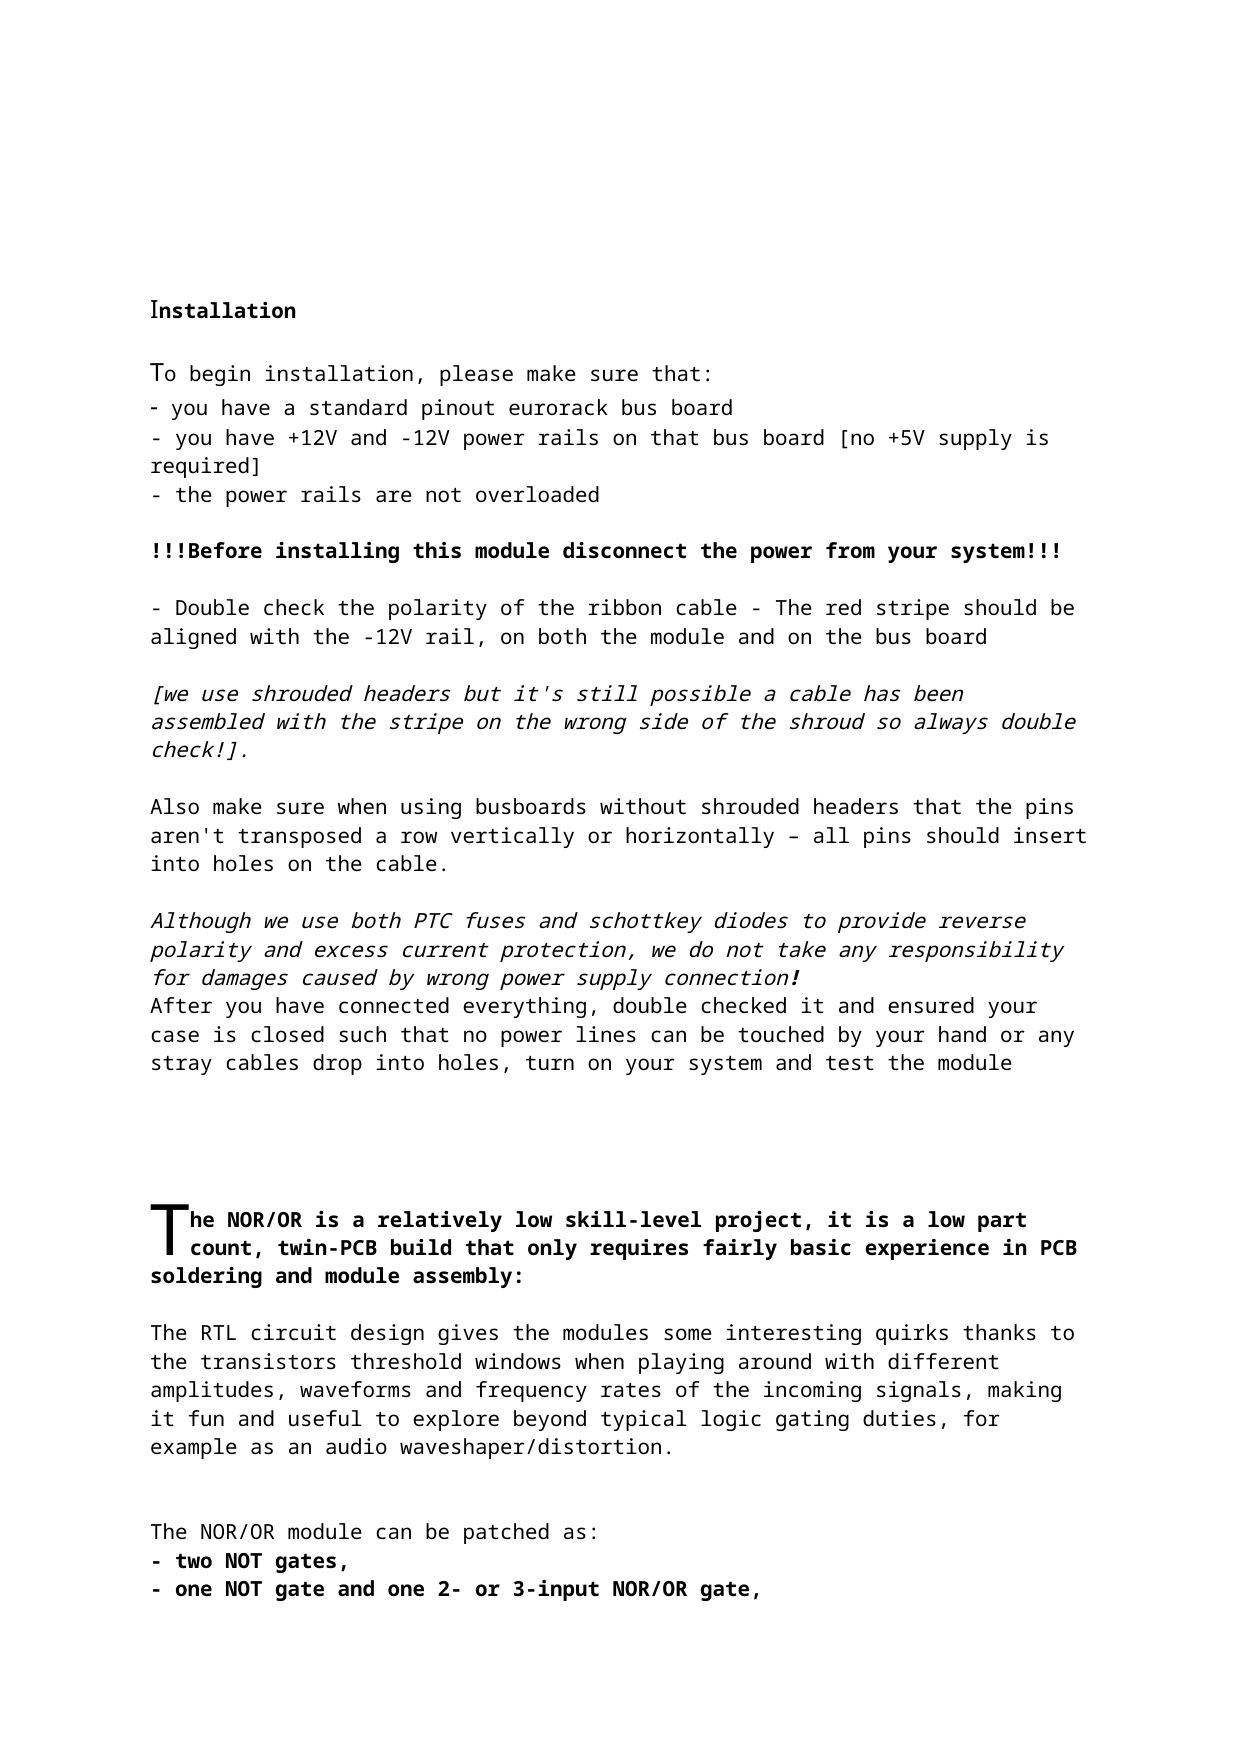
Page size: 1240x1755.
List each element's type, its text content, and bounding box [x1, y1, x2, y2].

text Also make sure when using busboards without shrouded headers that the pins aren't transposed a row vertically or horizontally – all pins should insert into holes on the cable. [150, 792, 1089, 878]
text The NOR/OR is a relatively low skill-level project, it is a low part count, twin-PCB build that only requires fairly basic experience in PCB soldering and module assembly: [150, 1205, 1089, 1290]
text [we use shrouded headers but it's still possible a cable has been assembled with the stripe on the wrong side of the shroud so always double check!]. [150, 679, 1089, 764]
text The RTL circuit design gives the modules some interesting quirks thanks to the transistors threshold windows when playing around with different amplitudes, waveforms and frequency rates of the incoming signals, making it fun and useful to explore beyond typical logic gating duties, for example as an audio waveshaper/distortion. [150, 1318, 1089, 1461]
text The NOR/OR module can be patched as: [150, 1517, 1089, 1546]
text - one NOT gate and one 2- or 3-input NOR/OR gate, [150, 1574, 1089, 1603]
text !!!Before installing this module disconnect the power from your system!!! [150, 537, 1089, 565]
text - you have a standard pinout eurorack bus board [150, 389, 1089, 423]
text - two NOT gates, [150, 1546, 1089, 1574]
text - the power rails are not overloaded [150, 480, 1089, 508]
text Installation [150, 292, 1089, 326]
text Although we use both PTC fuses and schottkey diodes to provide reverse polarity and excess current protection, we do not take any responsibility for damages caused by wrong power supply connection! [150, 906, 1089, 992]
text - you have +12V and -12V power rails on that bus board [no +5V supply is required] [150, 423, 1089, 480]
text - Double check the polarity of the ribbon cable - The red stripe should be aligned with the -12V rail, on both the module and on the bus board [150, 593, 1089, 650]
text After you have connected everything, double checked it and ensured your case is closed such that no power lines can be touched by your hand or any stray cables drop into holes, turn on your system and test the module [150, 992, 1089, 1077]
text To begin installation, please make sure that: [150, 355, 1089, 389]
